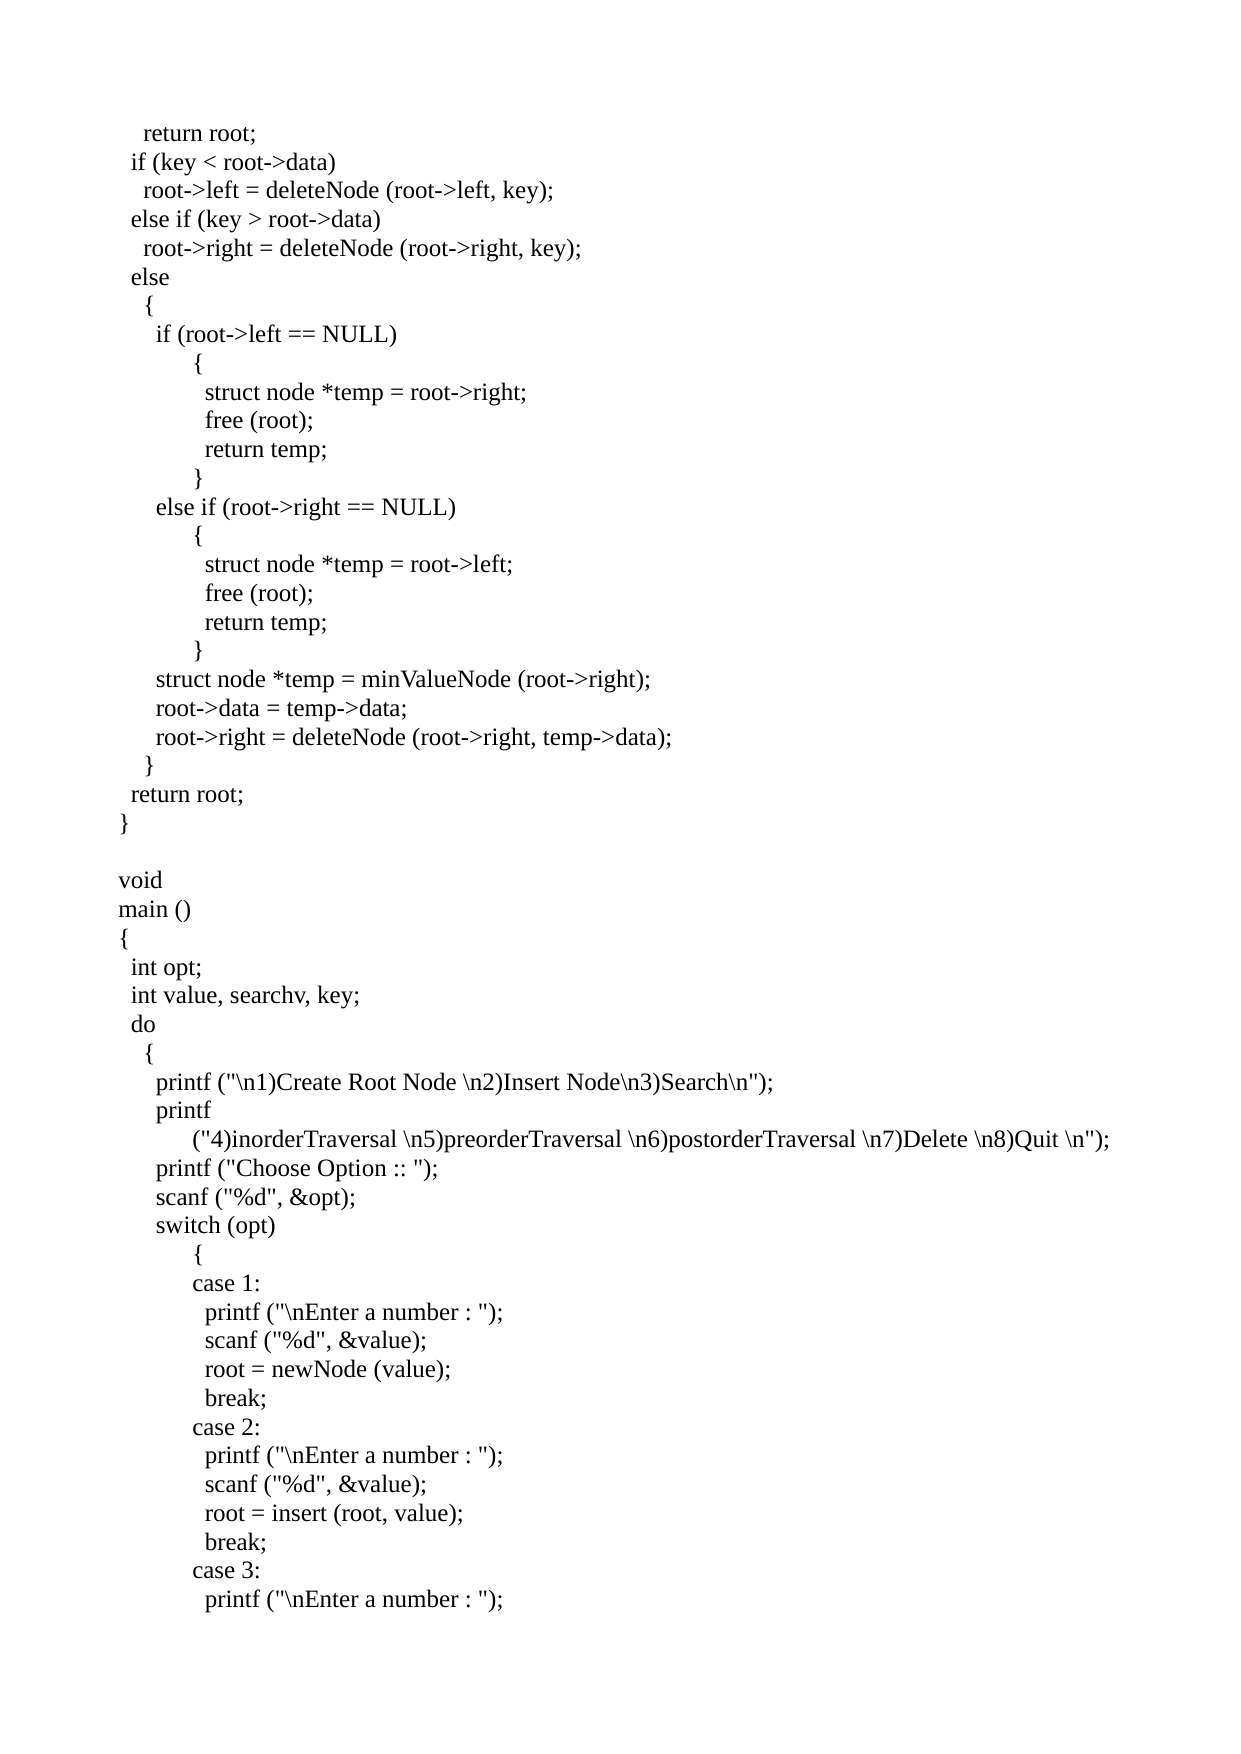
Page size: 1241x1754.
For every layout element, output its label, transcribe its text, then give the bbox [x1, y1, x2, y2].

text { [118, 1038, 1122, 1067]
text case 3: [118, 1556, 1122, 1584]
text if (root->left == NULL) [118, 319, 1122, 348]
text return root; [118, 779, 1122, 808]
text root = insert (root, value); [118, 1498, 1122, 1527]
text } [118, 751, 1122, 779]
text else [118, 262, 1122, 291]
text scanf ("%d", &opt); [118, 1182, 1122, 1211]
text case 2: [118, 1412, 1122, 1441]
text ("4)inorderTraversal \n5)preorderTraversal \n6)postorderTraversal \n7)Delete \n8)Quit \n"); [118, 1124, 1122, 1153]
text else if (root->right == NULL) [118, 492, 1122, 521]
text case 1: [118, 1268, 1122, 1297]
text free (root); [118, 578, 1122, 607]
text } [118, 808, 1122, 837]
text int opt; [118, 952, 1122, 981]
text return temp; [118, 434, 1122, 463]
text if (key < root->data) [118, 147, 1122, 176]
text struct node *temp = root->left; [118, 549, 1122, 578]
text printf ("\n1)Create Root Node \n2)Insert Node\n3)Search\n"); [118, 1067, 1122, 1096]
text struct node *temp = root->right; [118, 377, 1122, 406]
text scanf ("%d", &value); [118, 1326, 1122, 1354]
text } [118, 636, 1122, 664]
text printf ("Choose Option :: "); [118, 1153, 1122, 1182]
text struct node *temp = minValueNode (root->right); [118, 664, 1122, 693]
text main () [118, 894, 1122, 923]
text root->right = deleteNode (root->right, key); [118, 233, 1122, 262]
text printf ("\nEnter a number : "); [118, 1297, 1122, 1326]
text do [118, 1009, 1122, 1038]
text { [118, 923, 1122, 952]
text scanf ("%d", &value); [118, 1469, 1122, 1498]
text printf [118, 1096, 1122, 1124]
text root->right = deleteNode (root->right, temp->data); [118, 722, 1122, 751]
text void [118, 866, 1122, 894]
text { [118, 521, 1122, 549]
text switch (opt) [118, 1211, 1122, 1239]
text return temp; [118, 607, 1122, 636]
text { [118, 348, 1122, 377]
text break; [118, 1527, 1122, 1556]
text break; [118, 1383, 1122, 1412]
text } [118, 463, 1122, 492]
text printf ("\nEnter a number : "); [118, 1441, 1122, 1469]
text { [118, 1239, 1122, 1268]
text root = newNode (value); [118, 1354, 1122, 1383]
text free (root); [118, 406, 1122, 434]
text return root; [118, 118, 1122, 147]
text { [118, 291, 1122, 319]
text else if (key > root->data) [118, 204, 1122, 233]
text root->left = deleteNode (root->left, key); [118, 176, 1122, 204]
text int value, searchv, key; [118, 981, 1122, 1009]
text printf ("\nEnter a number : "); [118, 1584, 1122, 1613]
text root->data = temp->data; [118, 693, 1122, 722]
